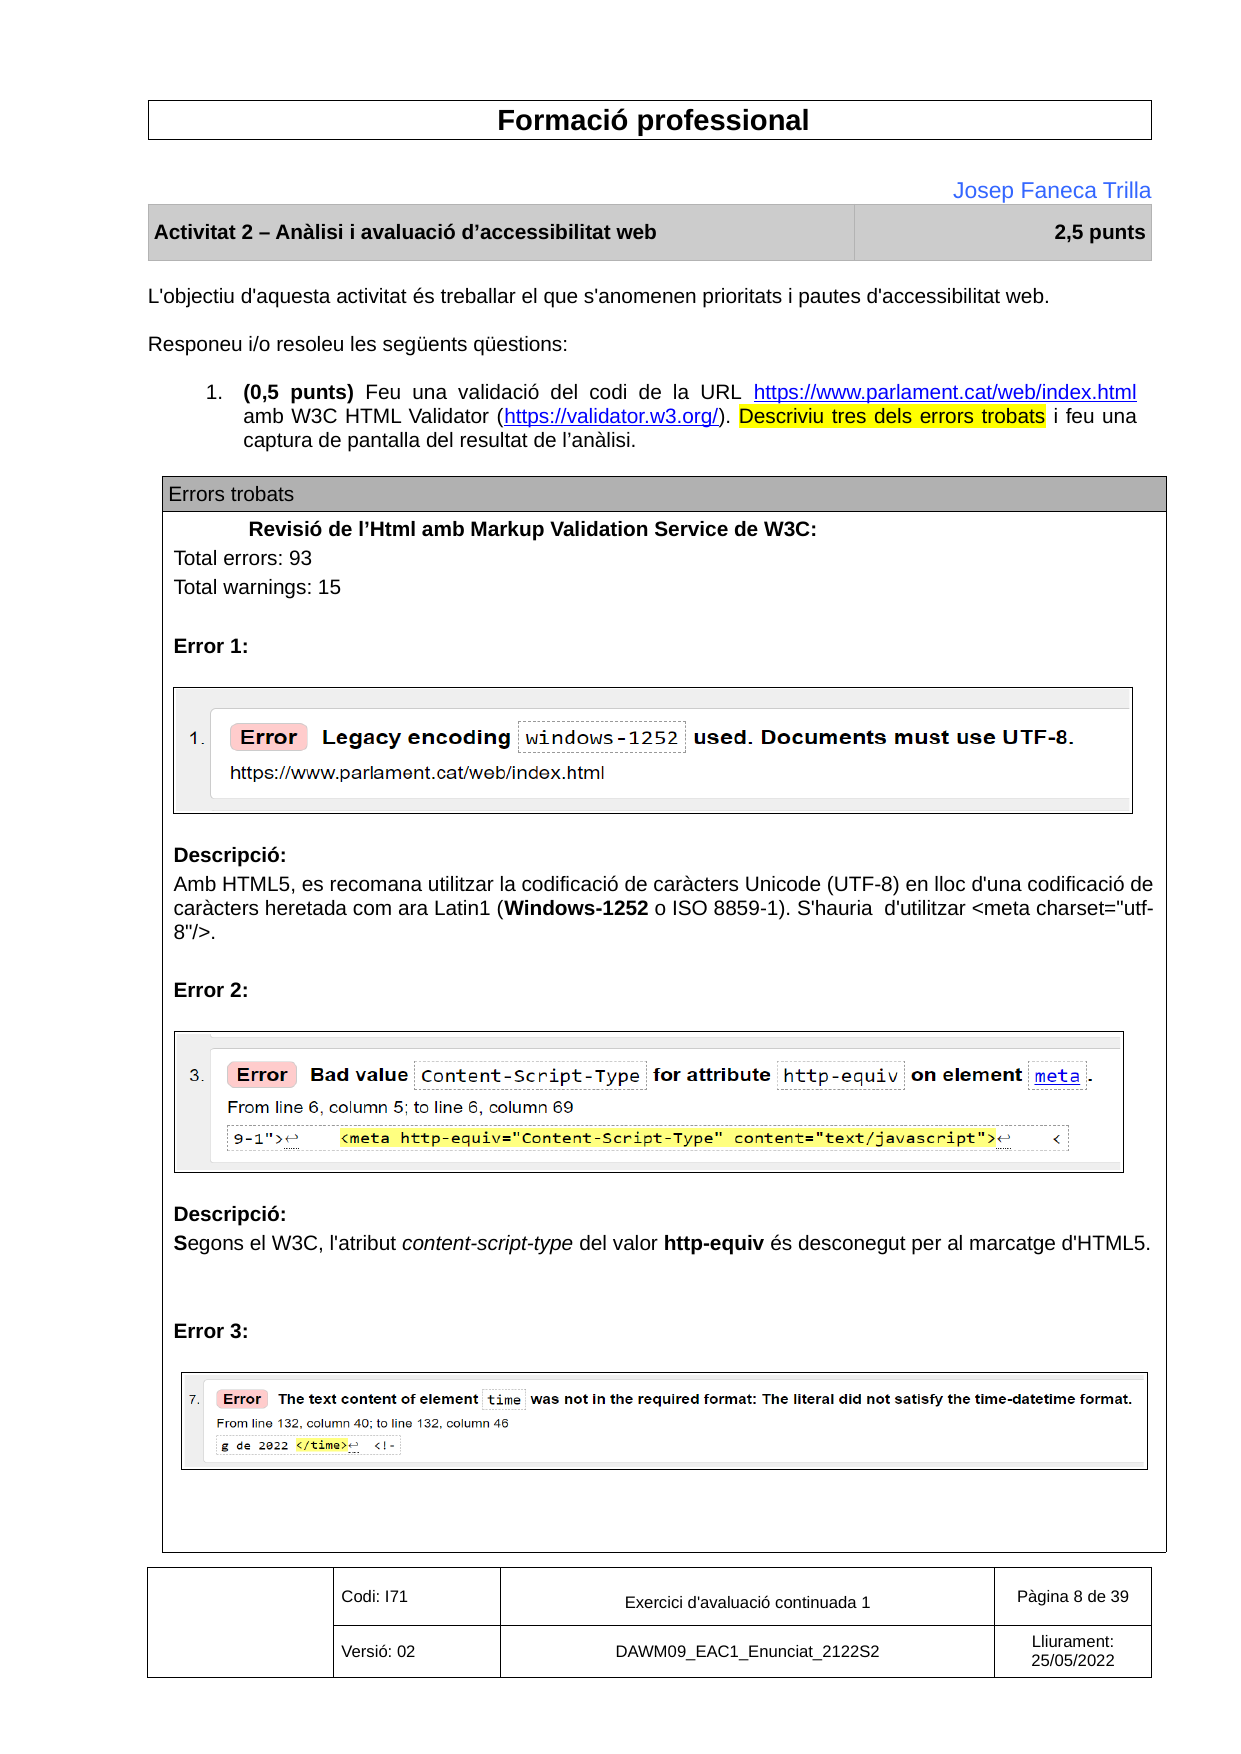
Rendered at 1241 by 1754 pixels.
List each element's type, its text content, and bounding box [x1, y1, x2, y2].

picture [176, 689, 1130, 811]
picture [184, 1375, 1144, 1467]
table_header Activitat 2 – Anàlisi i avaluació d’accessibilitat web [149, 205, 854, 260]
table_header Errors trobats [163, 477, 1166, 511]
table_header 2,5 punts [855, 205, 1151, 260]
text L'objectiu d'aquesta activitat és treballar el que s'anomenen prioritats i pautes d'accessibilitat web. [148, 284, 1151, 308]
list (0,5 punts) Feu una validació del codi de la URL https://www.parlament.cat/web/index.html amb W3C HTML Validator (https://validator.w3.org/). Descriviu tres dels errors trobats i feu una captura de pantalla del resultat de l’anàlisi. [206, 380, 1137, 452]
text Responeu i/o resoleu les següents qüestions: [148, 332, 1151, 356]
picture [176, 1034, 1121, 1170]
table_cell Descripció: Segons el W3C, l'atribut content-script-type del valor http-equiv és desconegut per al marcatge d'HTML5. Error 3: [163, 1035, 1166, 1552]
table_cell Revisió de l’Html amb Markup Validation Service de W3C: Total errors: 93 Total warnings: 15 Error 1: Descripció: Amb HTML5, es recomana utilitzar la codificació de caràcters Unicode (UTF-8) en lloc d'una codificació de caràcters heretada com ara Latin1 (Windows-1252 o ISO 8859-1). S'hauria d'utilitzar <meta charset="utf-8"/>. Error 2: [163, 512, 1166, 1034]
